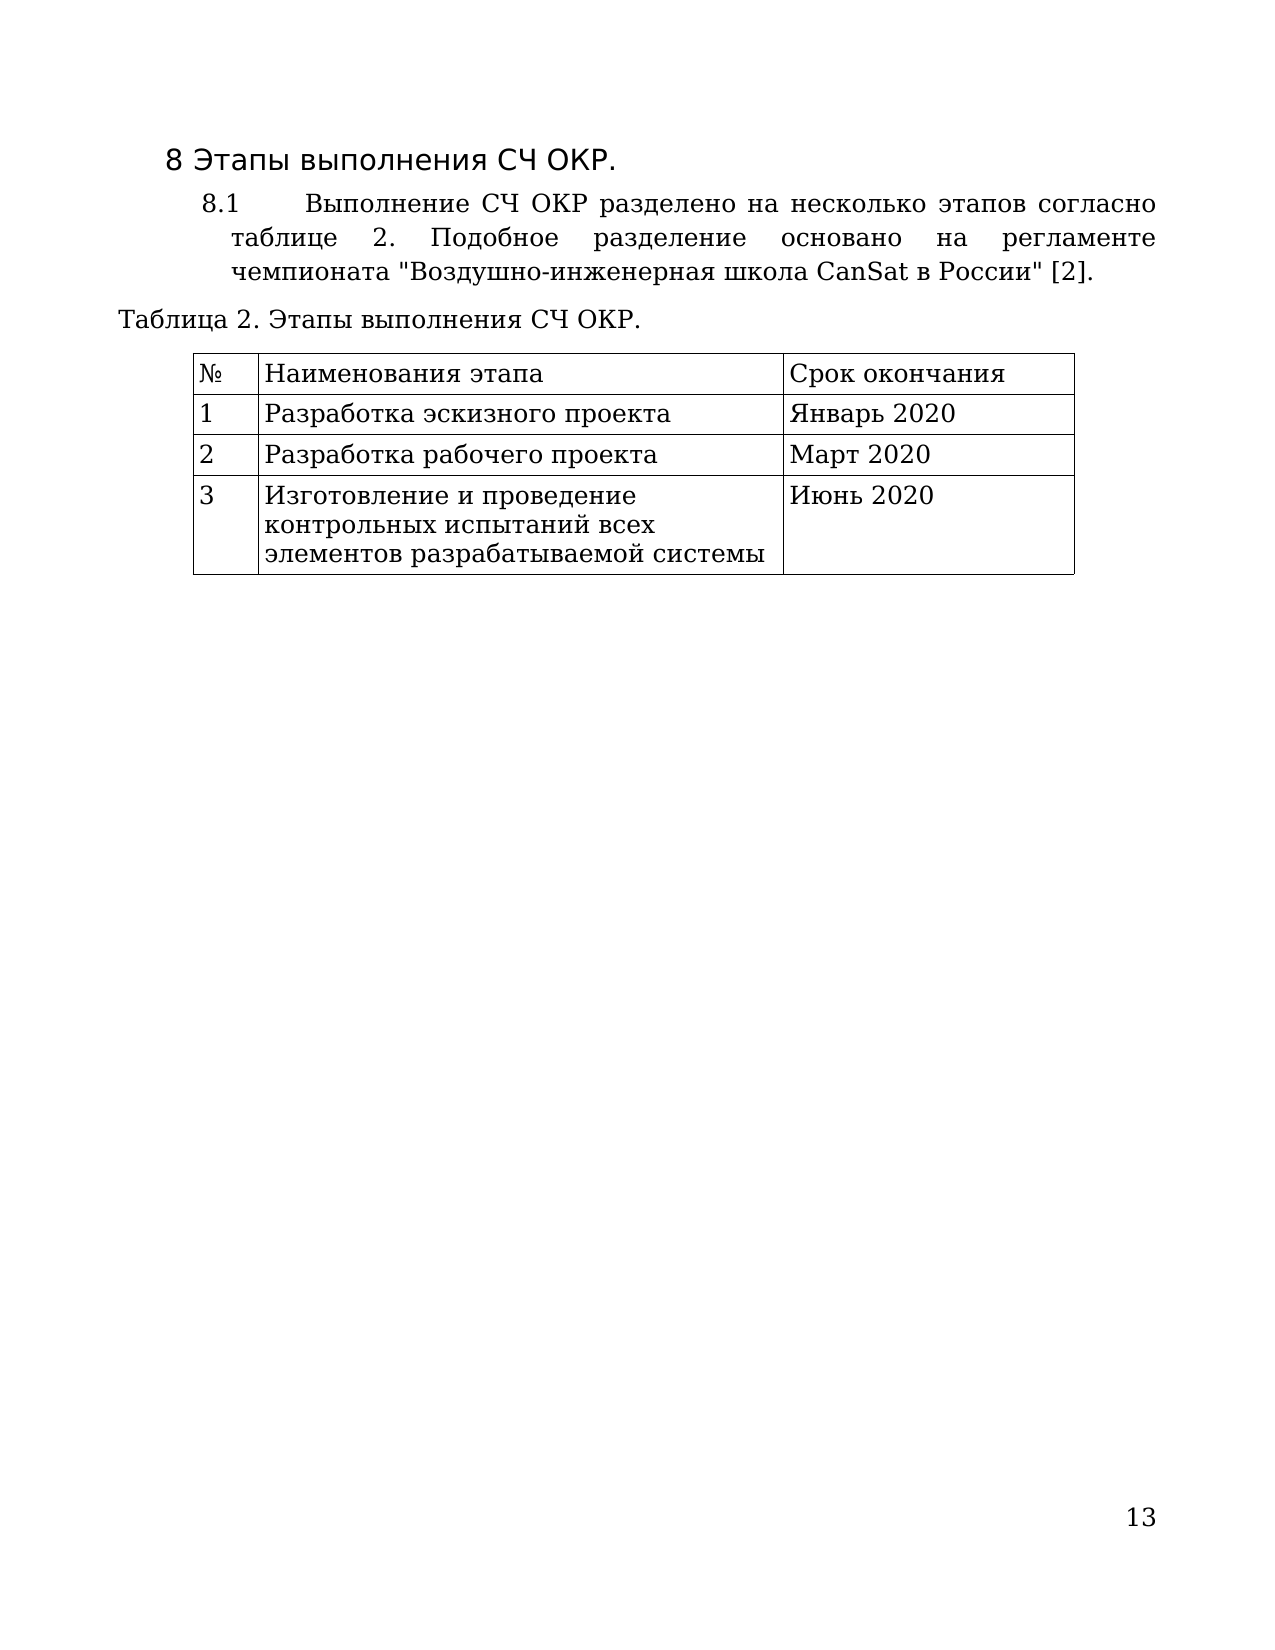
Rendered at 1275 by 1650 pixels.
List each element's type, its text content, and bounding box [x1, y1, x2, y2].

table_cell 3 [194, 476, 258, 574]
table_cell 2 [194, 435, 258, 475]
table_cell Январь 2020 [784, 395, 1074, 434]
table_cell Март 2020 [784, 435, 1074, 475]
list Выполнение СЧ ОКР разделено на несколько этапов согласно таблице 2. Подобное разделение основано на регламенте чемпионата "Воздушно-инженерная школа CanSat в России" [2]. [193, 189, 1157, 286]
table_cell Разработка рабочего проекта [259, 435, 783, 475]
text Таблица 2. Этапы выполнения СЧ ОКР. [118, 305, 1157, 334]
table_header Наименования этапа [259, 354, 783, 394]
subtitle Этапы выполнения СЧ ОКР. [156, 143, 1157, 177]
table_cell 1 [194, 395, 258, 434]
table_cell Июнь 2020 [784, 476, 1074, 574]
table_cell Разработка эскизного проекта [259, 395, 783, 434]
table_cell Изготовление и проведение контрольных испытаний всех элементов разрабатываемой системы [259, 476, 783, 574]
table_header Срок окончания [784, 354, 1074, 394]
table_header № [194, 354, 258, 394]
